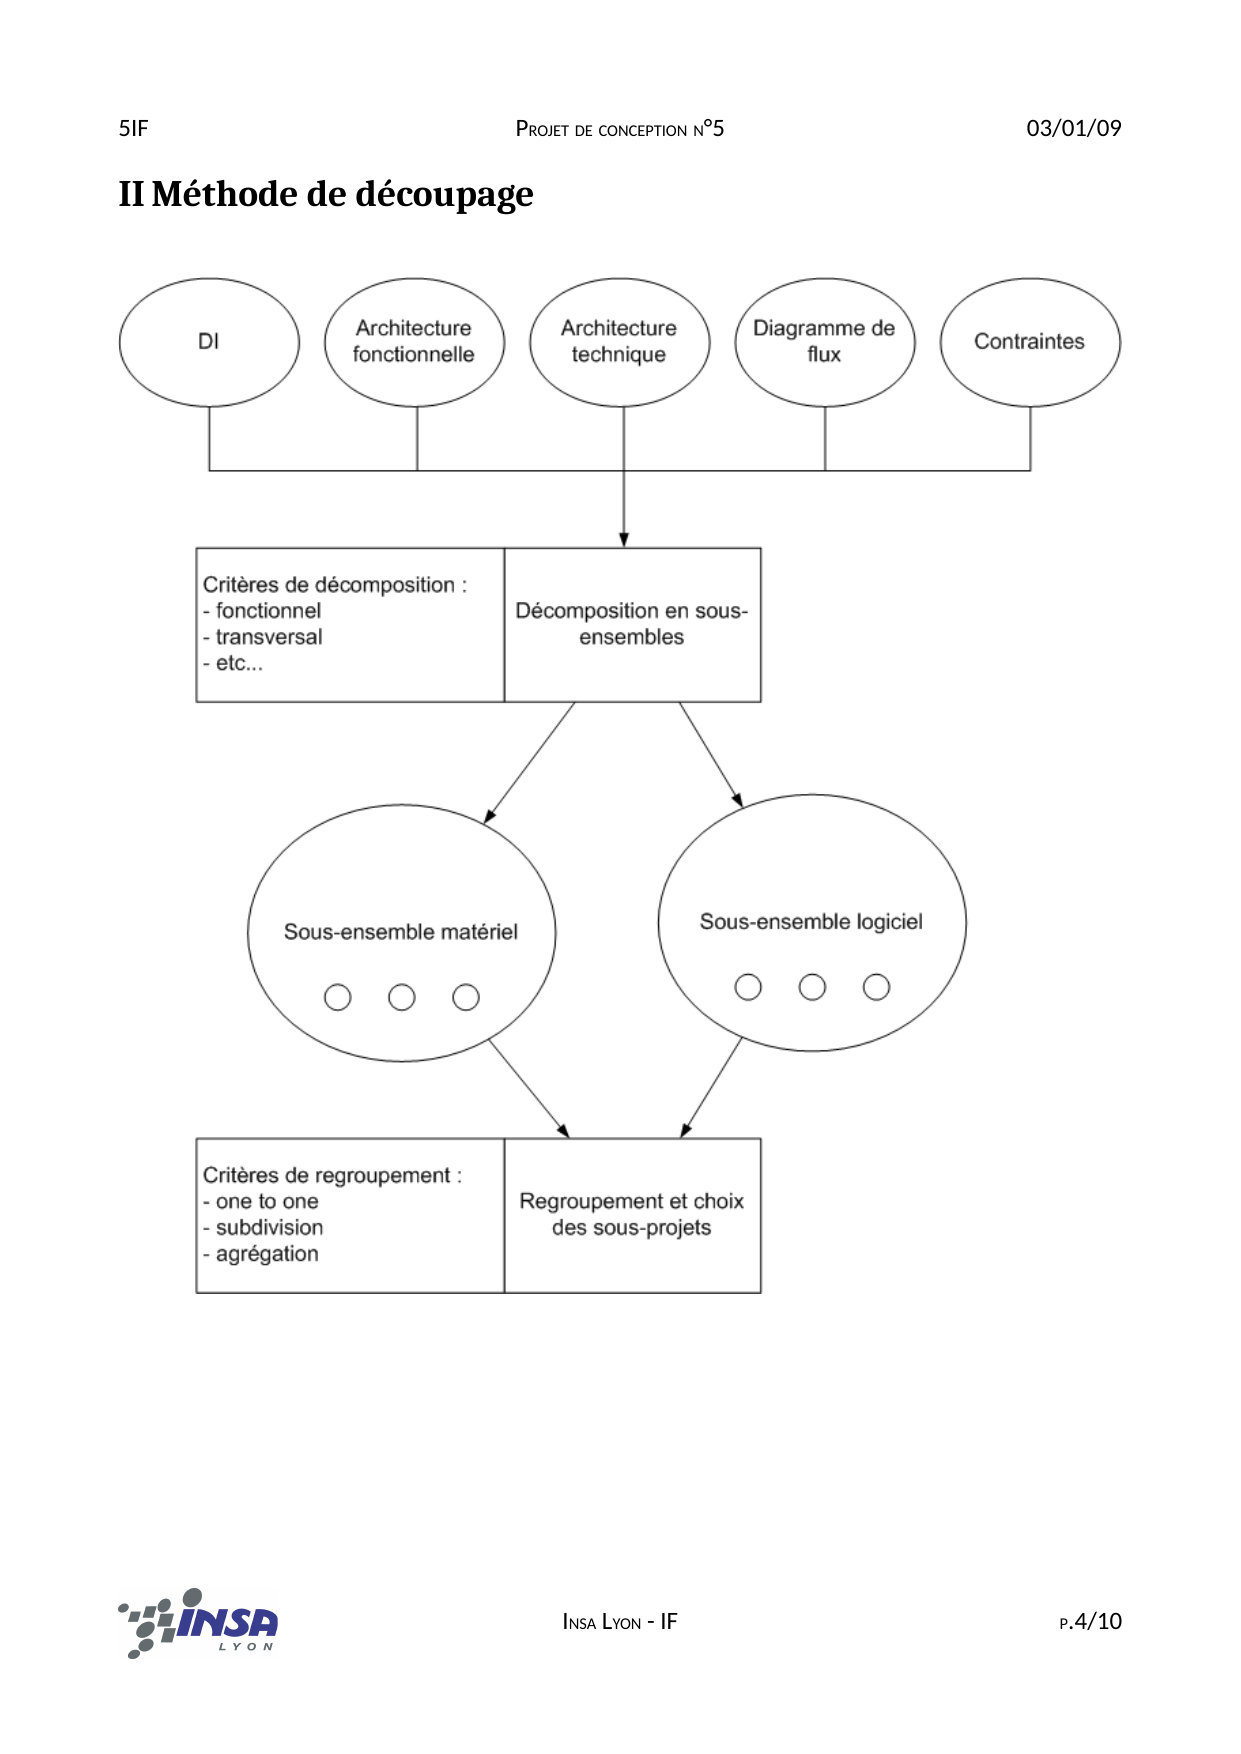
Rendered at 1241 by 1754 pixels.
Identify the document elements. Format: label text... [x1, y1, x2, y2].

subtitle Méthode de découpage [118, 173, 1122, 216]
picture [118, 1588, 278, 1659]
picture [118, 277, 1122, 1294]
